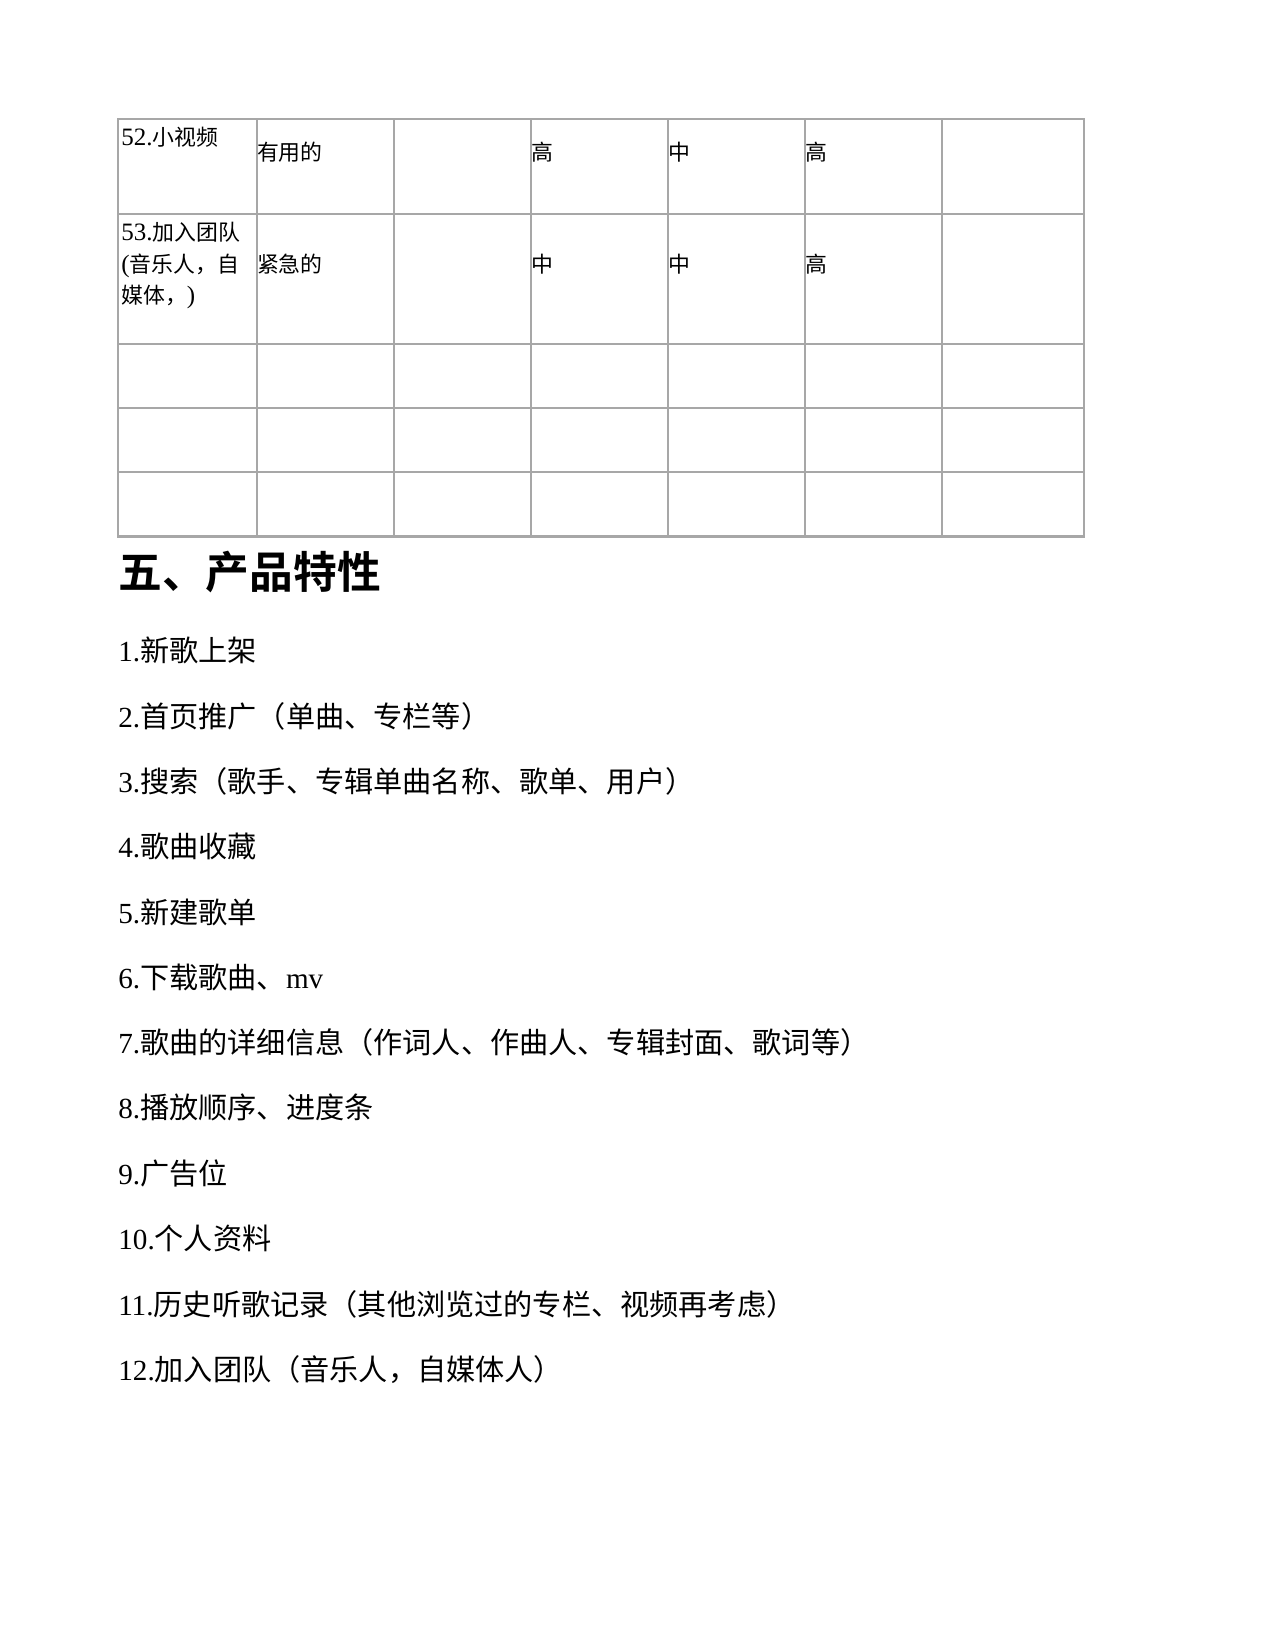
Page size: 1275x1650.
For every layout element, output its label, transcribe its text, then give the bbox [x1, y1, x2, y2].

table_cell 中 [669, 120, 804, 213]
text 1.新歌上架 [118, 628, 1157, 670]
text 五、产品特性 [118, 537, 1157, 601]
text 10.个人资料 [118, 1216, 1157, 1258]
table_cell [395, 215, 530, 342]
table_cell [669, 409, 804, 471]
table_cell [943, 120, 1083, 213]
table_cell 高 [806, 120, 941, 213]
table_cell 52.小视频 [119, 120, 256, 213]
text 12.加入团队（音乐人，自媒体人） [118, 1346, 1157, 1389]
table_cell [258, 409, 393, 471]
text 6.下载歌曲、mv [118, 954, 1157, 997]
table_cell [532, 409, 667, 471]
table_cell 53.加入团队(音乐人，自媒体，) [119, 215, 256, 342]
text 7.歌曲的详细信息（作词人、作曲人、专辑封面、歌词等） [118, 1020, 1157, 1062]
table_cell [943, 345, 1083, 407]
text 4.歌曲收藏 [118, 824, 1157, 866]
table_cell 高 [532, 120, 667, 213]
table_cell [806, 473, 941, 535]
table_cell 紧急的 [258, 215, 393, 342]
text 8.播放顺序、进度条 [118, 1085, 1157, 1127]
table_cell [532, 473, 667, 535]
table_cell 高 [806, 215, 941, 342]
text 9.广告位 [118, 1150, 1157, 1193]
table_cell [119, 345, 256, 407]
table_cell 中 [669, 215, 804, 342]
table_cell [806, 345, 941, 407]
table_cell [943, 215, 1083, 342]
table_cell [943, 409, 1083, 471]
table_cell 有用的 [258, 120, 393, 213]
table_cell [532, 345, 667, 407]
table_cell [395, 120, 530, 213]
table_cell [258, 473, 393, 535]
table_cell [119, 473, 256, 535]
table_cell [395, 345, 530, 407]
table_cell [806, 409, 941, 471]
table_cell [395, 409, 530, 471]
text 2.首页推广（单曲、专栏等） [118, 693, 1157, 736]
table_cell [669, 473, 804, 535]
table_cell [258, 345, 393, 407]
table_cell [119, 409, 256, 471]
text 3.搜索（歌手、专辑单曲名称、歌单、用户） [118, 758, 1157, 801]
table_cell [669, 345, 804, 407]
table_cell [943, 473, 1083, 535]
text 11.历史听歌记录（其他浏览过的专栏、视频再考虑） [118, 1281, 1157, 1323]
table_cell [395, 473, 530, 535]
text 5.新建歌单 [118, 889, 1157, 931]
table_cell 中 [532, 215, 667, 342]
